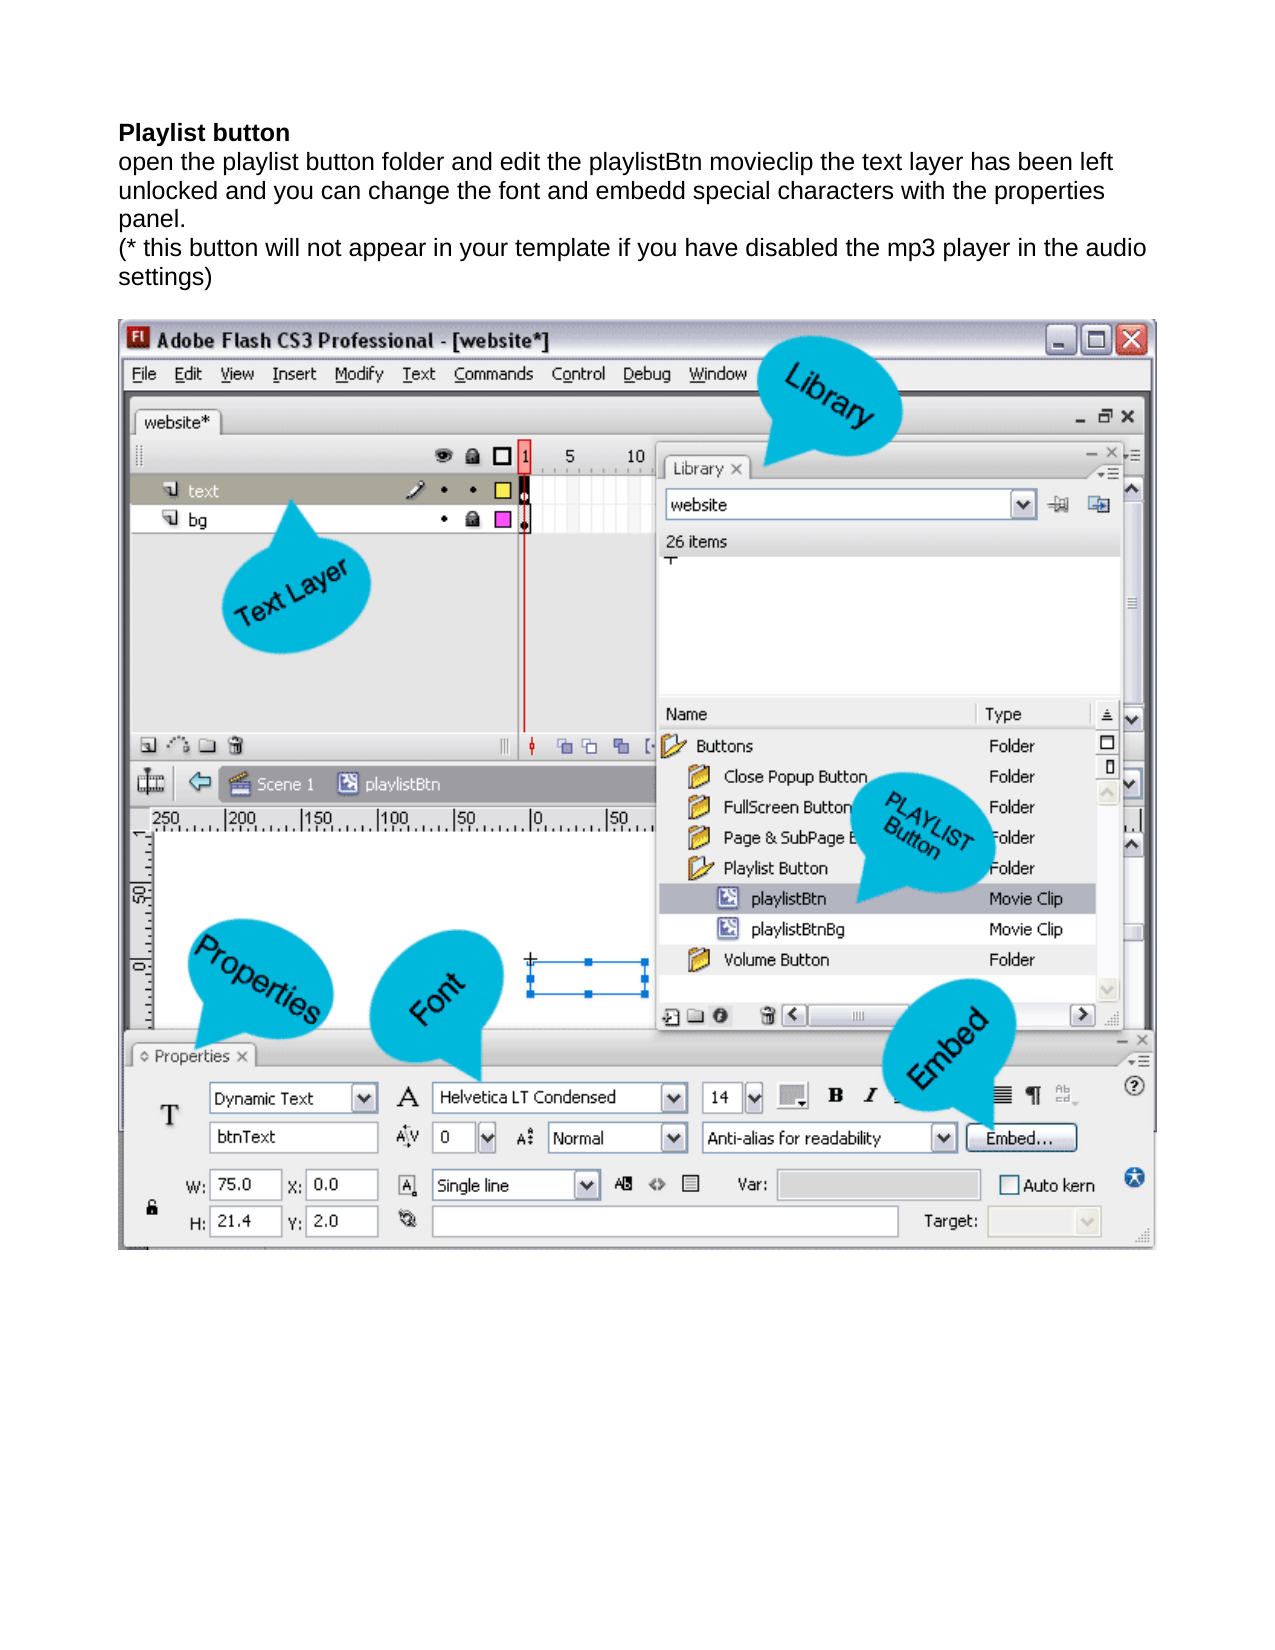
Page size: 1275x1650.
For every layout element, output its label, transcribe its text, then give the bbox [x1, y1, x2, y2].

text (* this button will not appear in your template if you have disabled the mp3 player in the audio settings) [118, 233, 1157, 291]
picture [118, 319, 1157, 1250]
text open the playlist button folder and edit the playlistBtn movieclip the text layer has been left unlocked and you can change the font and embedd special characters with the properties panel. [118, 147, 1157, 233]
text Playlist button [118, 118, 1157, 147]
